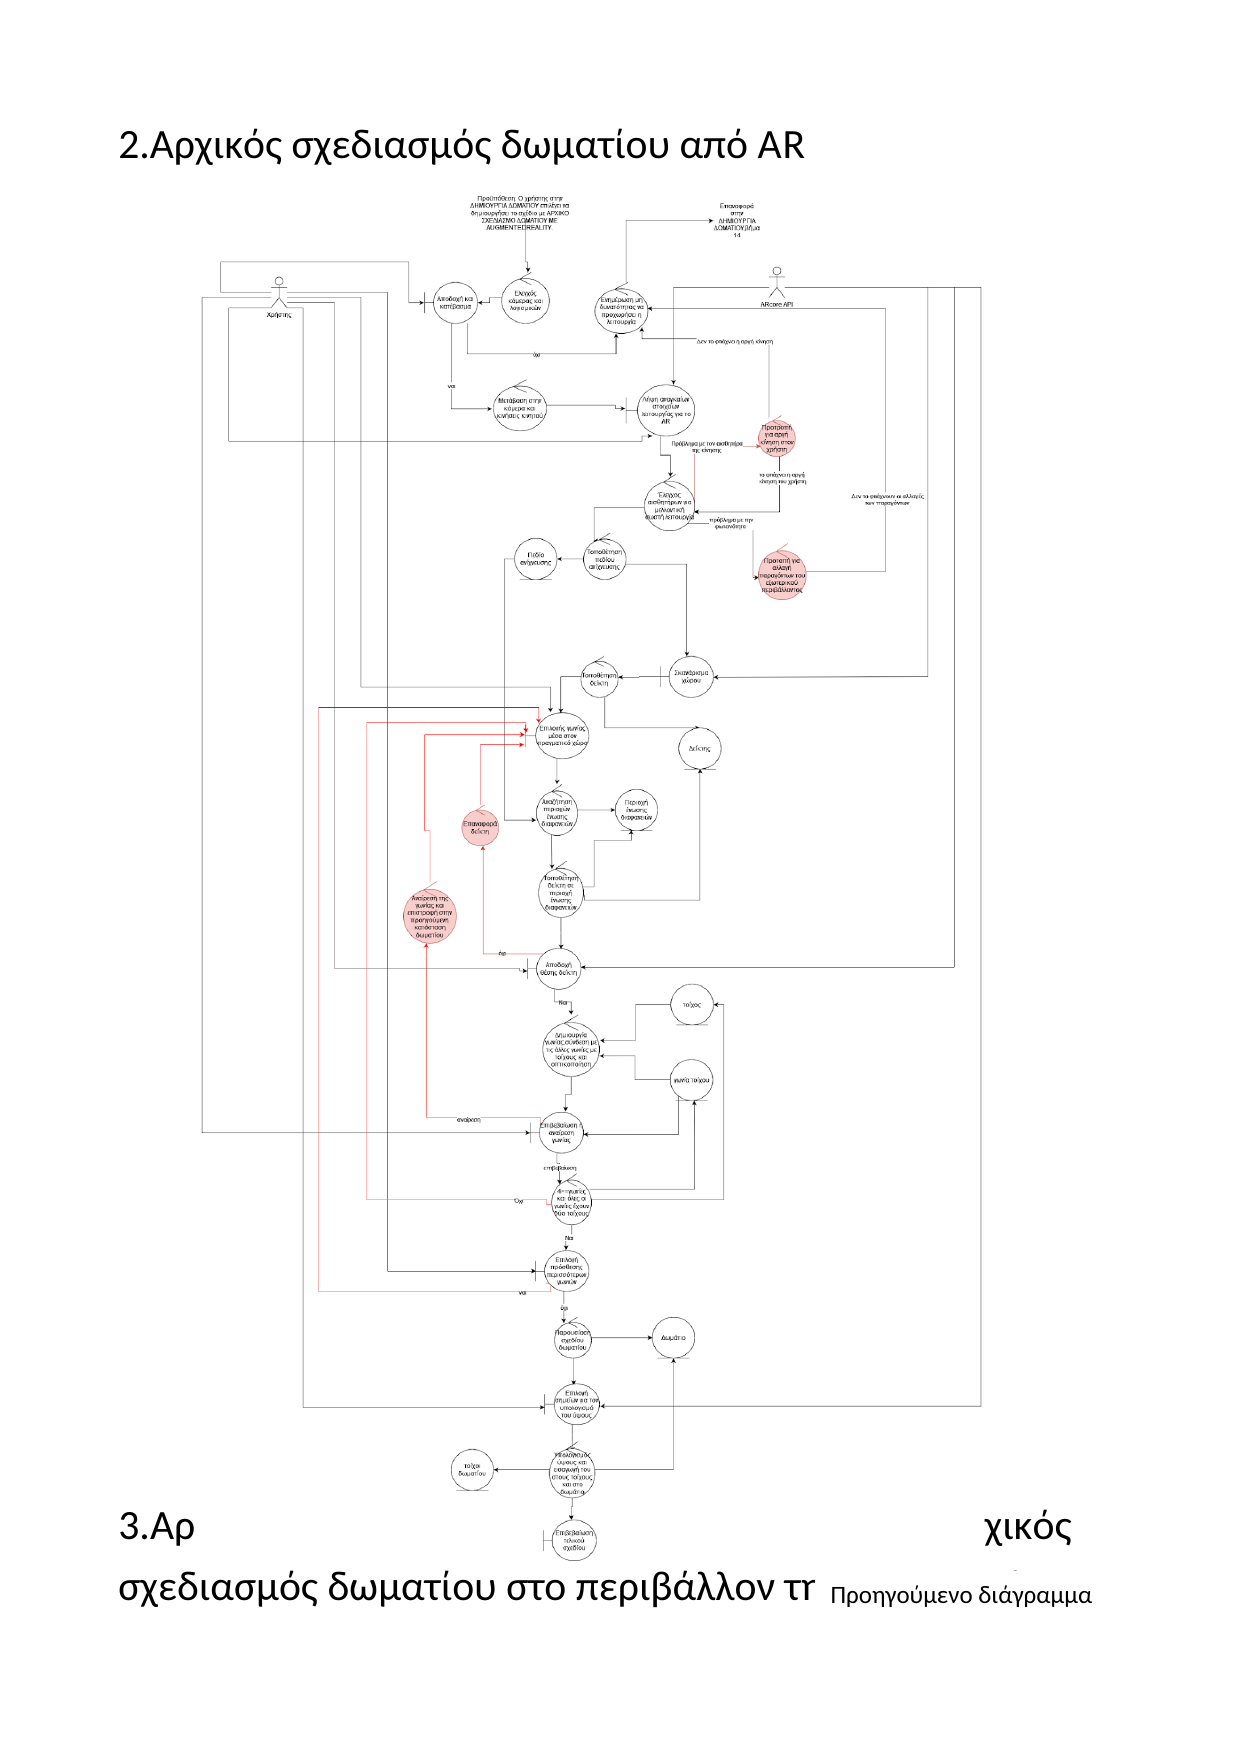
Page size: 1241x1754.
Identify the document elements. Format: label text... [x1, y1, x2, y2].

text Προηγούμενο διάγραμμα [830, 1579, 1095, 1609]
subtitle 2.Αρχικός σχεδιασμός δωματίου από ΑR [118, 118, 1122, 169]
text 3.Αρχικός σχεδιασμός δωματίου στο περιβάλλον της εφαρμογής [118, 1499, 1122, 1633]
